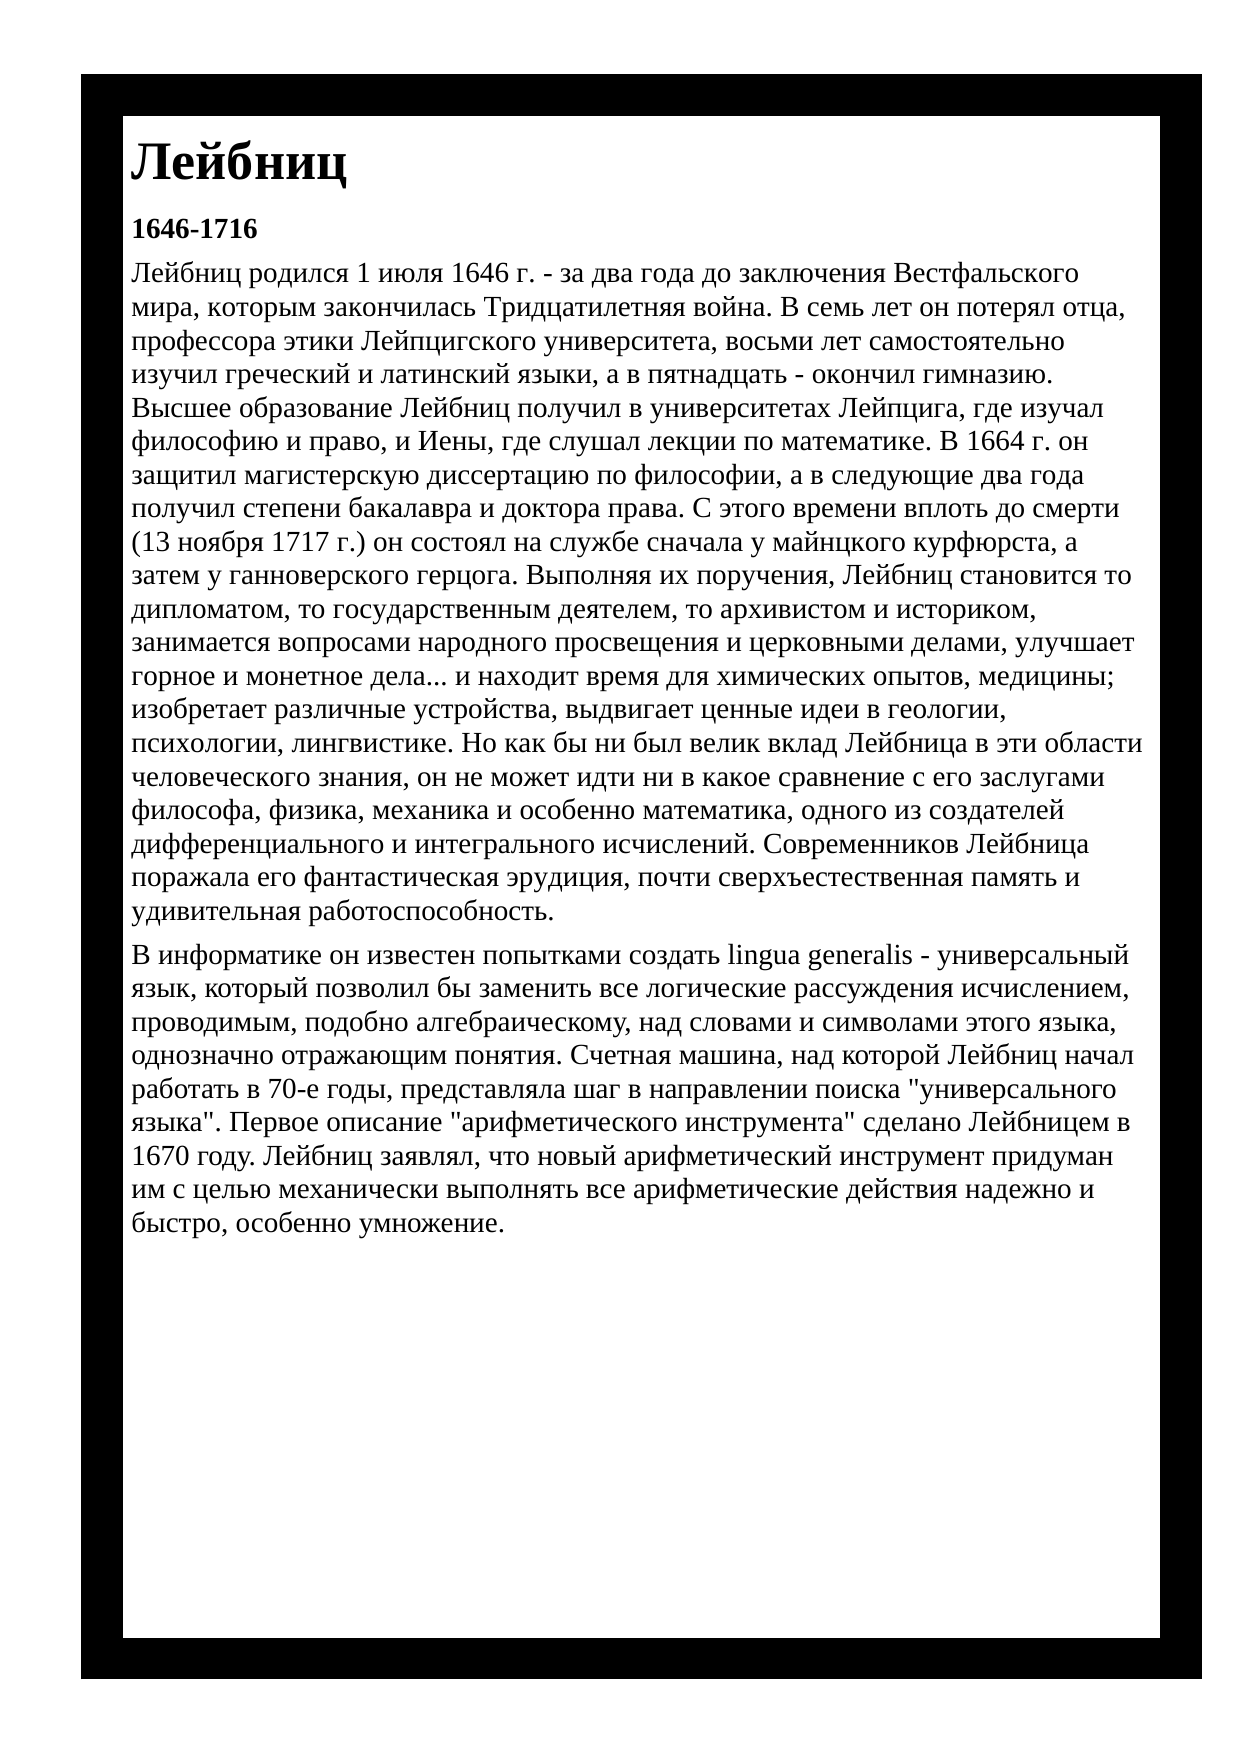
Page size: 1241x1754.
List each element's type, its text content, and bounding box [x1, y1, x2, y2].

subtitle В информатике он известен попытками создать lingua generalis - универсальный язык, который позволил бы заменить все логические рассуждения исчислением, проводимым, подобно алгебраическому, над словами и символами этого языка, однозначно отражающим понятия. Счетная машина, над которой Лейбниц начал работать в 70-е годы, представляла шаг в направлении поиска "универсального языка". Первое описание "арифметического инструмента" сделано Лейбницем в 1670 году. Лейбниц заявлял, что новый арифметический инструмент придуман им с целью механически выполнять все арифметические действия надежно и быстро, особенно умножение. [131, 937, 1152, 1239]
subtitle 1646-1716 [131, 212, 1152, 245]
subtitle Лейбниц родился 1 июля 1646 г. - за два года до заключения Вестфальского мира, которым закончилась Тридцатилетняя война. В семь лет он потерял отца, профессора этики Лейпцигского университета, восьми лет самостоятельно изучил греческий и латинский языки, а в пятнадцать - окончил гимназию. Высшее образование Лейбниц получил в университетах Лейпцига, где изучал философию и право, и Иены, где слушал лекции по математике. В 1664 г. он защитил магистерскую диссертацию по философии, а в следующие два года получил степени бакалавра и доктора права. С этого времени вплоть до смерти (13 ноября 1717 г.) он состоял на службе сначала у майнцкого курфюрста, а затем у ганноверского герцога. Выполняя их поручения, Лейбниц становится то дипломатом, то государственным деятелем, то архивистом и историком, занимается вопросами народного просвещения и церковными делами, улучшает горное и монетное дела... и находит время для химических опытов, медицины; изобретает различные устройства, выдвигает ценные идеи в геологии, психологии, лингвистике. Но как бы ни был велик вклад Лейбница в эти области человеческого знания, он не может идти ни в какое сравнение с его заслугами философа, физика, механика и особенно математика, одного из создателей дифференциального и интегрального исчислений. Современников Лейбница поражала его фантастическая эрудиция, почти сверхъестественная память и удивительная работоспособность. [131, 256, 1152, 926]
text Лейбниц [131, 128, 1152, 191]
